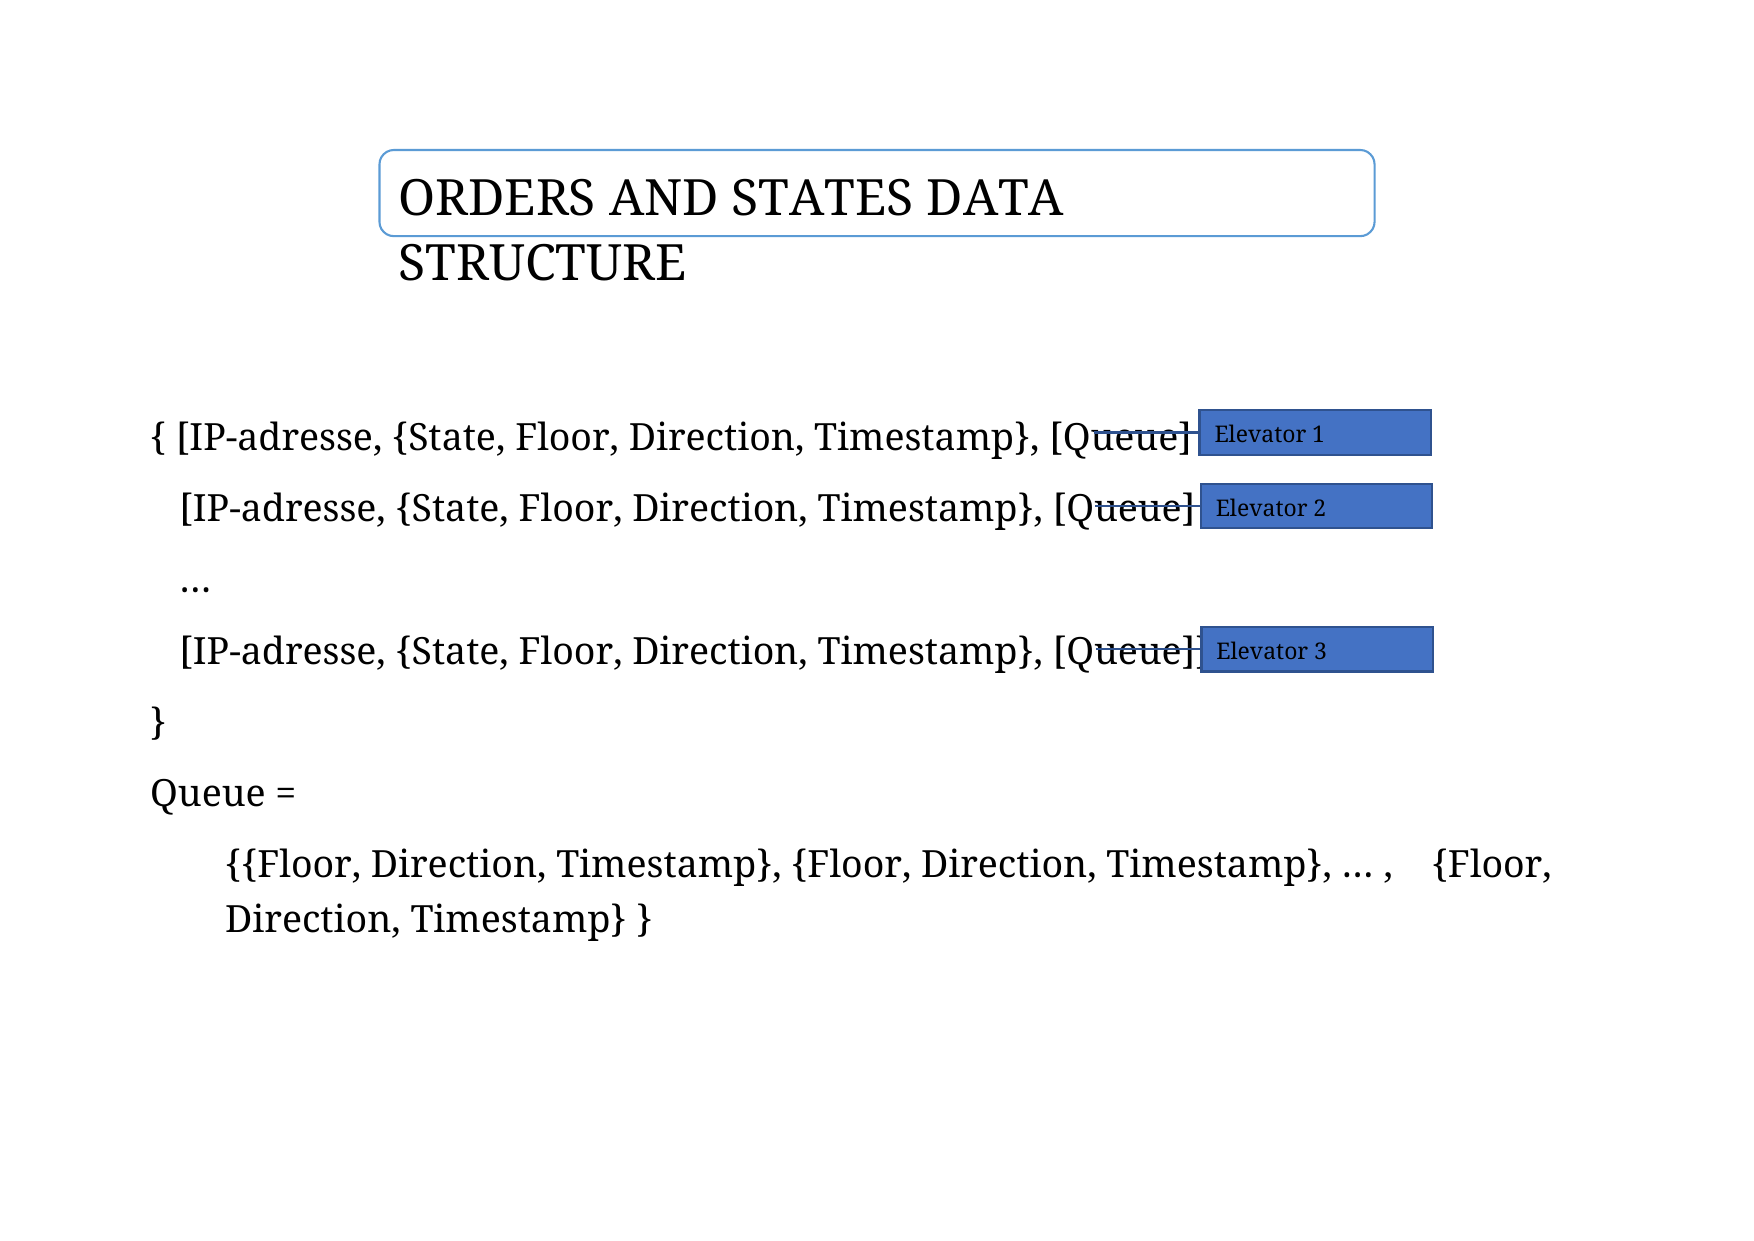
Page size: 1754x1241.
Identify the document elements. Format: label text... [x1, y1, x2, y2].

text Queue = [150, 767, 1604, 818]
text … [150, 553, 1604, 604]
text } [150, 695, 1604, 746]
text [IP-adresse, {State, Floor, Direction, Timestamp}, [Queue] [150, 482, 1604, 533]
text [IP-adresse, {State, Floor, Direction, Timestamp}, [Queue]} [150, 624, 1604, 675]
text { [IP-adresse, {State, Floor, Direction, Timestamp}, [Queue] [150, 410, 1604, 461]
text {{Floor, Direction, Timestamp}, {Floor, Direction, Timestamp}, … , {Floor, Direction, Timestamp} } [225, 838, 1604, 943]
